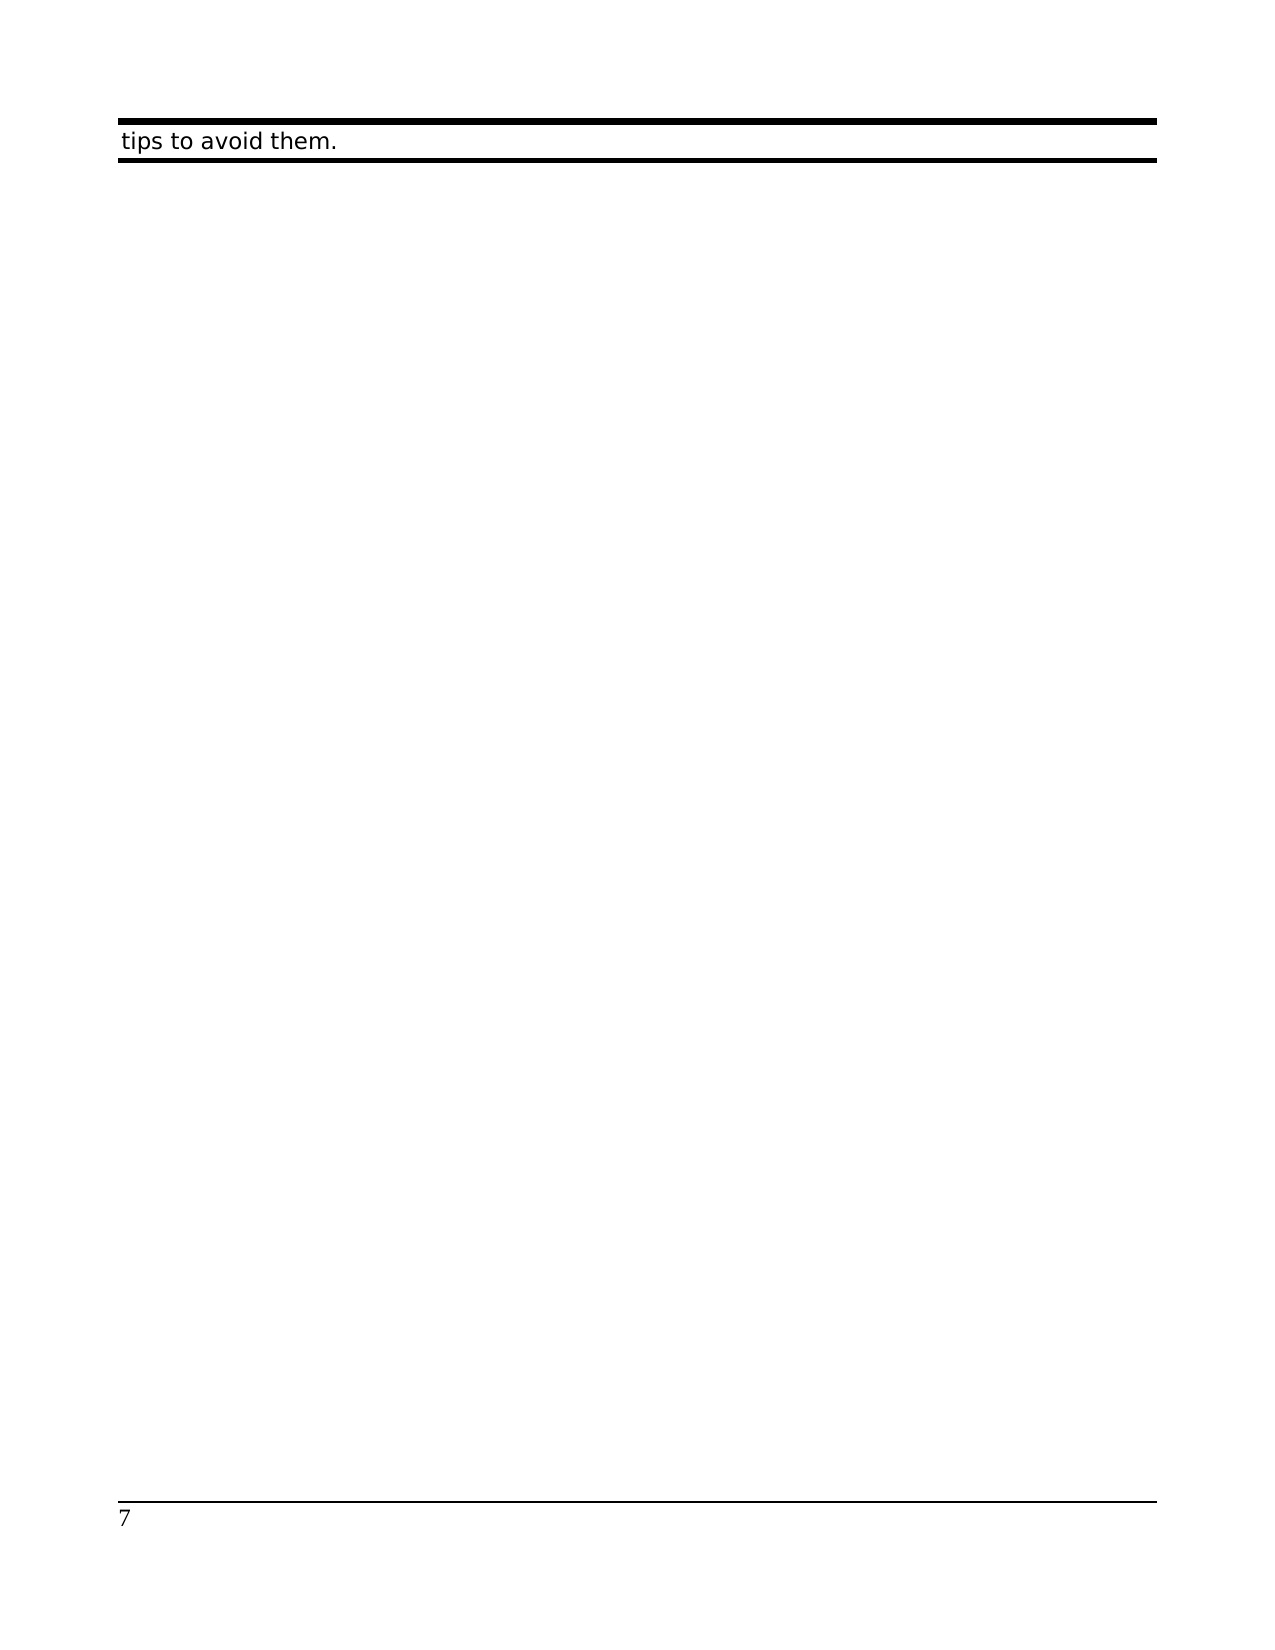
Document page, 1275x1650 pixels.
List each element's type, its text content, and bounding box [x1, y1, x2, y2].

text tips to avoid them. [118, 125, 1157, 158]
